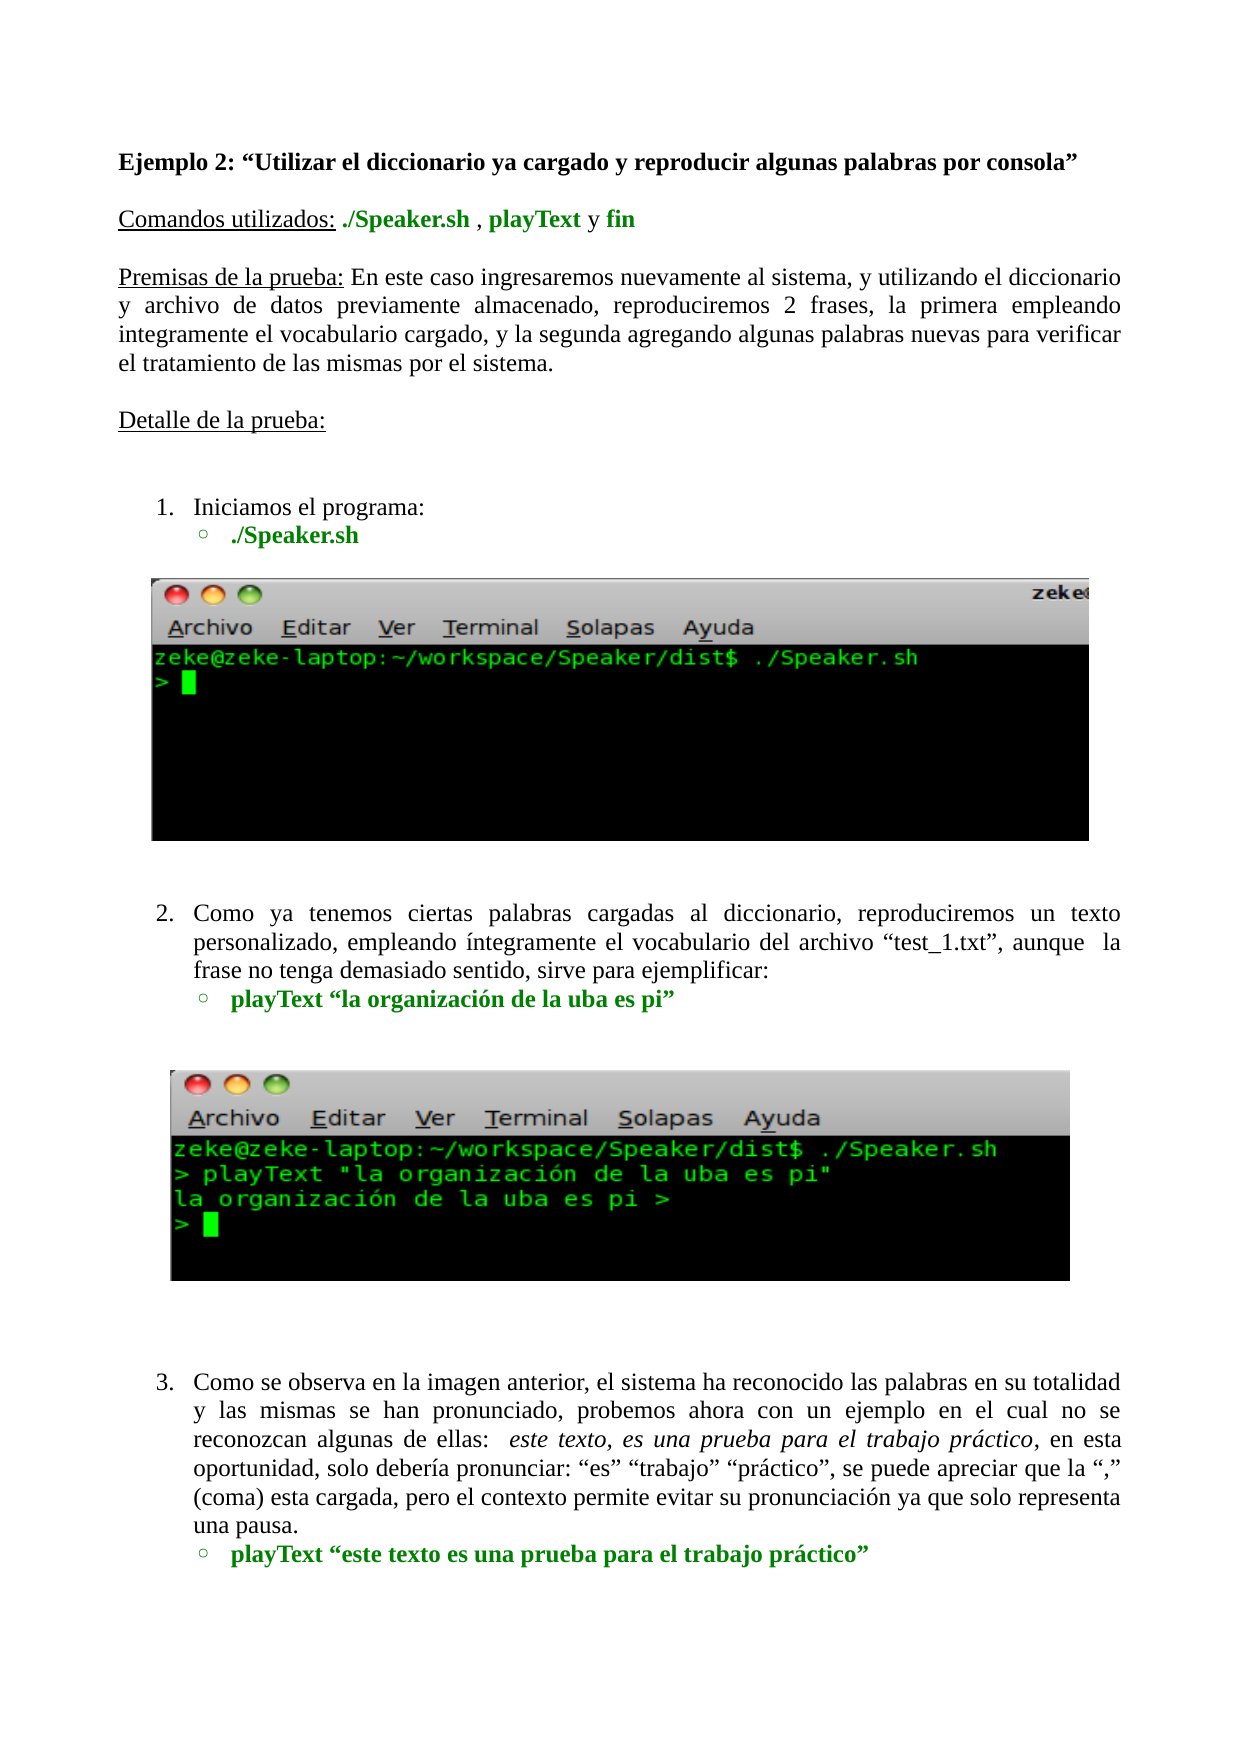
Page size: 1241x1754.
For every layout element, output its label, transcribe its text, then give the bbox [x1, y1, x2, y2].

text Comandos utilizados: ./Speaker.sh , playText y fin [118, 204, 1122, 233]
list playText “este texto es una prueba para el trabajo práctico” [193, 1539, 1122, 1568]
list playText “la organización de la uba es pi” [193, 984, 1122, 1013]
text Premisas de la prueba: En este caso ingresaremos nuevamente al sistema, y utilizando el diccionario y archivo de datos previamente almacenado, reproduciremos 2 frases, la primera empleando integramente el vocabulario cargado, y la segunda agregando algunas palabras nuevas para verificar el tratamiento de las mismas por el sistema. [118, 262, 1122, 377]
text Detalle de la prueba: [118, 406, 1122, 434]
text Ejemplo 2: “Utilizar el diccionario ya cargado y reproducir algunas palabras por consola” [118, 147, 1122, 176]
picture [151, 578, 1089, 841]
list Como ya tenemos ciertas palabras cargadas al diccionario, reproduciremos un texto personalizado, empleando íntegramente el vocabulario del archivo “test_1.txt”, aunque la frase no tenga demasiado sentido, sirve para ejemplificar: [156, 898, 1122, 984]
list Como se observa en la imagen anterior, el sistema ha reconocido las palabras en su totalidad y las mismas se han pronunciado, probemos ahora con un ejemplo en el cual no se reconozcan algunas de ellas: este texto, es una prueba para el trabajo práctico, en esta oportunidad, solo debería pronunciar: “es” “trabajo” “práctico”, se puede apreciar que la “,” (coma) esta cargada, pero el contexto permite evitar su pronunciación ya que solo representa una pausa. [156, 1367, 1122, 1539]
list ./Speaker.sh [193, 521, 1122, 549]
list Iniciamos el programa: [156, 492, 1122, 521]
picture [170, 1070, 1070, 1281]
